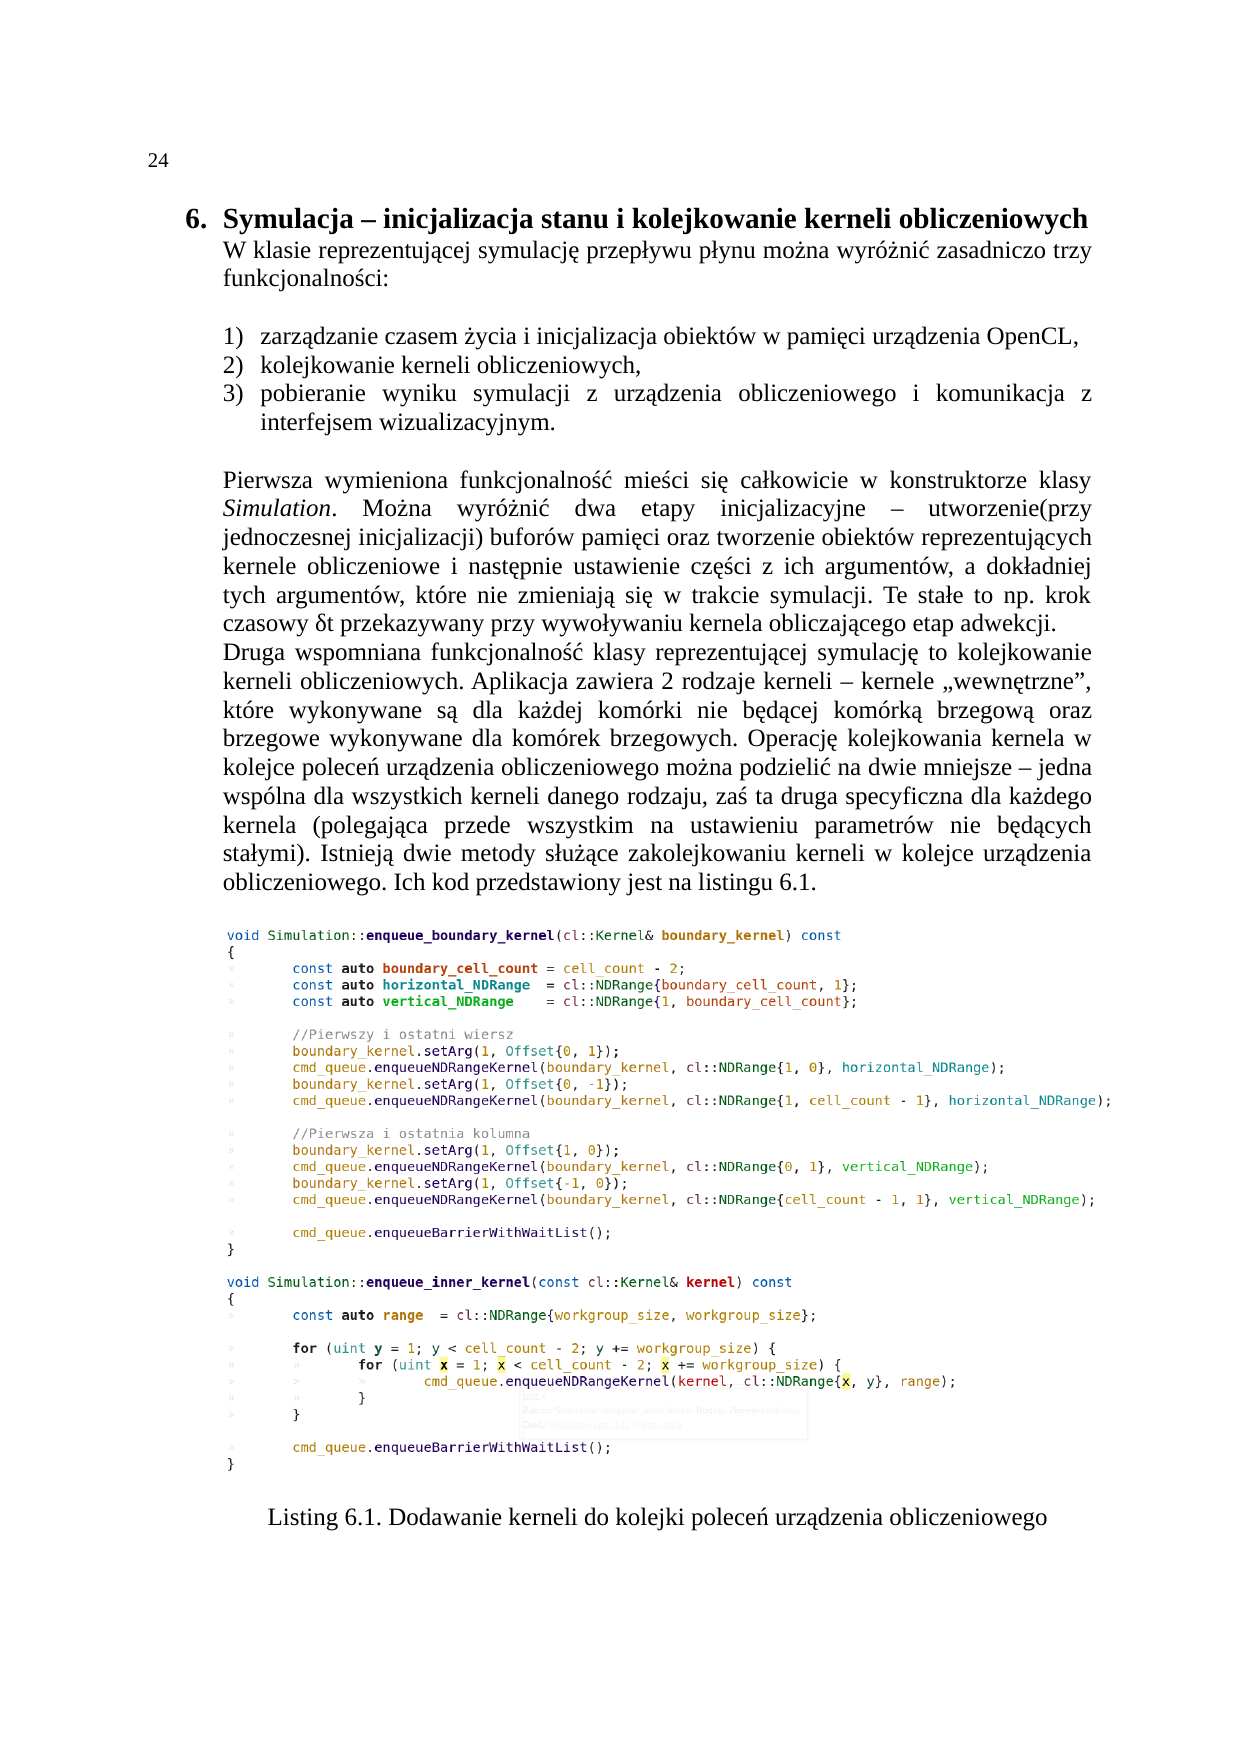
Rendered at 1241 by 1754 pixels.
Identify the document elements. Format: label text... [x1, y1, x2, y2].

list kolejkowanie kerneli obliczeniowych, [223, 350, 1093, 378]
list zarządzanie czasem życia i inicjalizacja obiektów w pamięci urządzenia OpenCL, [223, 321, 1093, 350]
list Listing 6.1. Dodawanie kerneli do kolejki poleceń urządzenia obliczeniowego [185, 1502, 1093, 1530]
list Druga wspomniana funkcjonalność klasy reprezentującej symulację to kolejkowanie kerneli obliczeniowych. Aplikacja zawiera 2 rodzaje kerneli – kernele „wewnętrzne”, które wykonywane są dla każdej komórki nie będącej komórką brzegową oraz brzegowe wykonywane dla komórek brzegowych. Operację kolejkowania kernela w kolejce poleceń urządzenia obliczeniowego można podzielić na dwie mniejsze – jedna wspólna dla wszystkich kerneli danego rodzaju, zaś ta druga specyficzna dla każdego kernela (polegająca przede wszystkim na ustawieniu parametrów nie będących stałymi). Istnieją dwie metody służące zakolejkowaniu kerneli w kolejce urządzenia obliczeniowego. Ich kod przedstawiony jest na listingu 6.1. [185, 637, 1093, 896]
list Symulacja – inicjalizacja stanu i kolejkowanie kerneli obliczeniowych [185, 201, 1093, 235]
list pobieranie wyniku symulacji z urządzenia obliczeniowego i komunikacja z interfejsem wizualizacyjnym. [223, 378, 1093, 436]
list Pierwsza wymieniona funkcjonalność mieści się całkowicie w konstruktorze klasy Simulation. Można wyróżnić dwa etapy inicjalizacyjne – utworzenie(przy jednoczesnej inicjalizacji) buforów pamięci oraz tworzenie obiektów reprezentujących kernele obliczeniowe i następnie ustawienie części z ich argumentów, a dokładniej tych argumentów, które nie zmieniają się w trakcie symulacji. Te stałe to np. krok czasowy δt przekazywany przy wywoływaniu kernela obliczającego etap adwekcji. [185, 465, 1093, 637]
list W klasie reprezentującej symulację przepływu płynu można wyróżnić zasadniczo trzy funkcjonalności: [185, 235, 1093, 292]
picture [225, 928, 1112, 1473]
